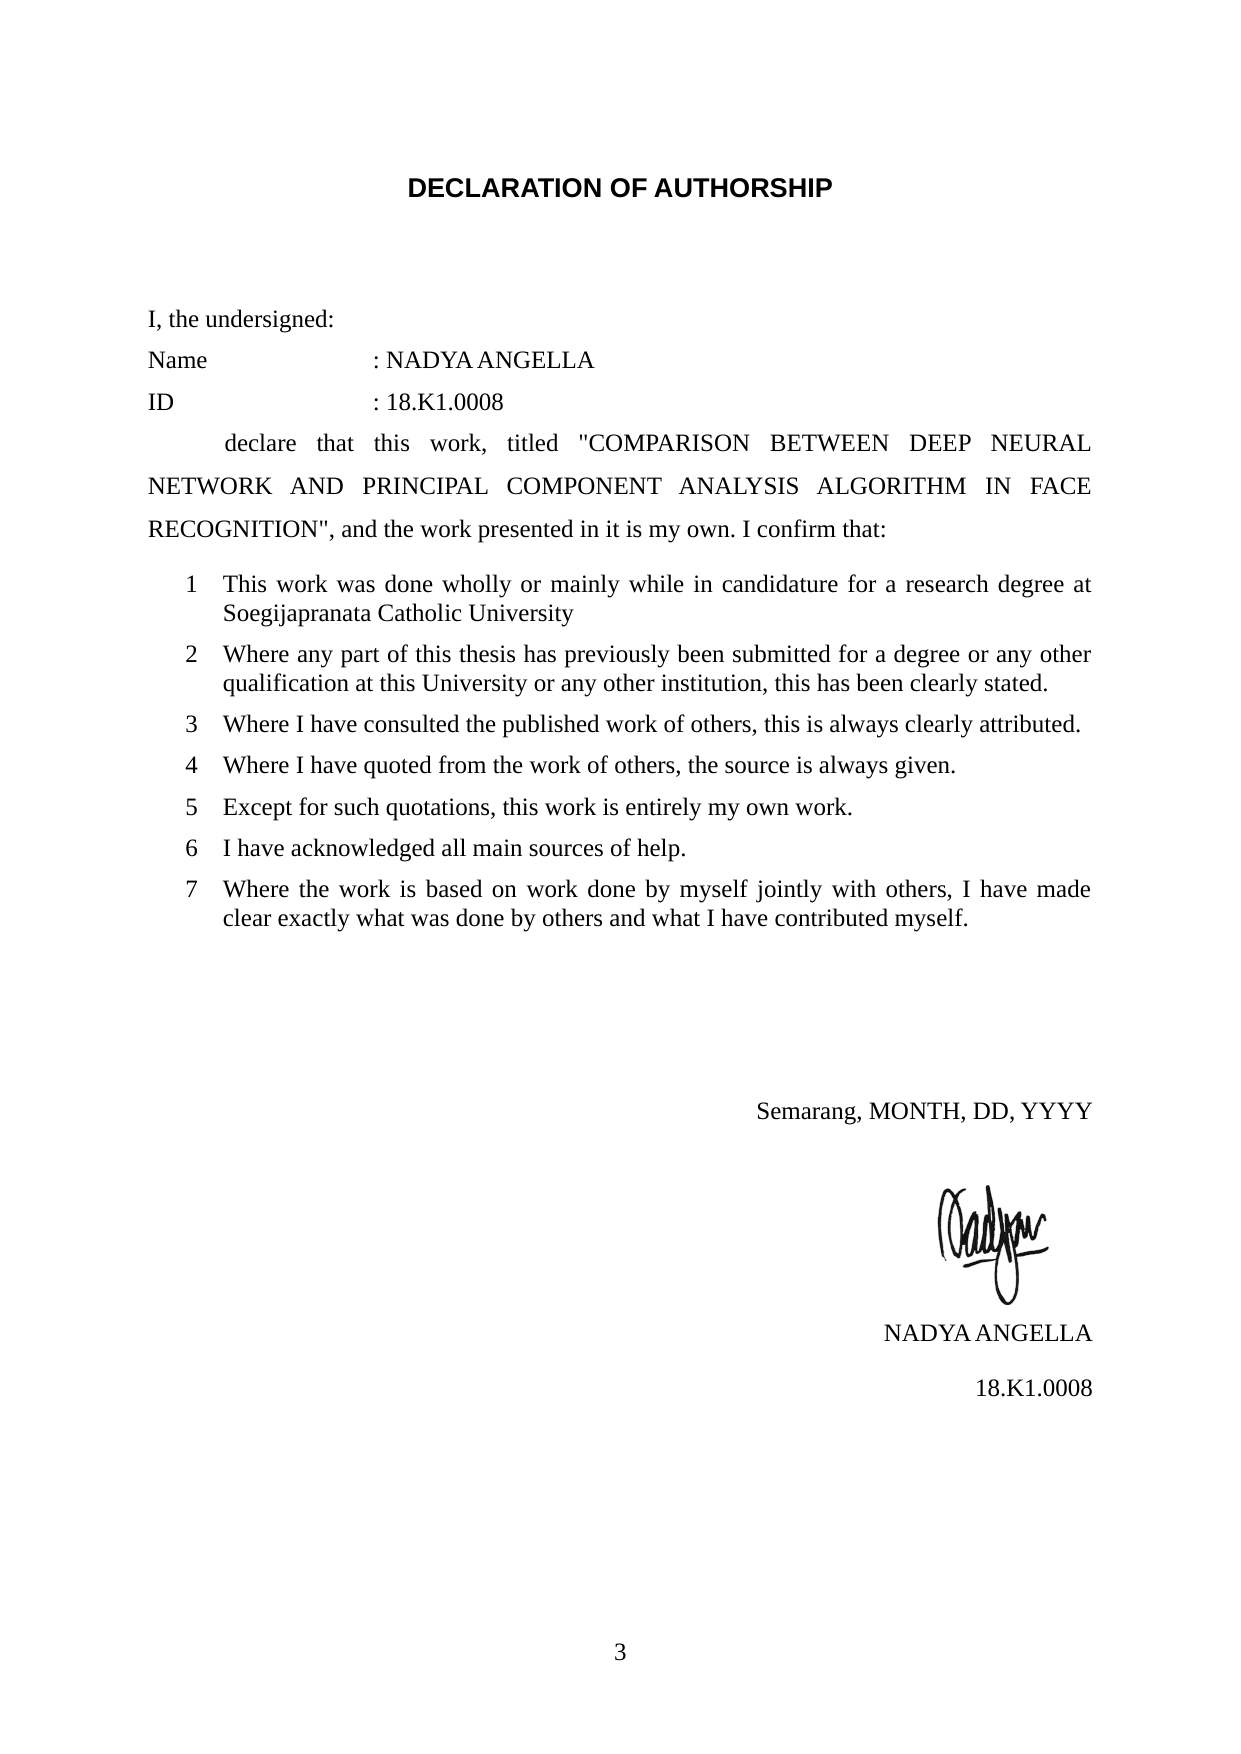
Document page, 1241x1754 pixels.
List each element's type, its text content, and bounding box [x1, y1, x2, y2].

list This work was done wholly or mainly while in candidature for a research degree at Soegijapranata Catholic University [185, 569, 1093, 627]
picture [860, 1125, 1132, 1349]
text declare that this work, titled "COMPARISON BETWEEN DEEP NEURAL NETWORK AND PRINCIPAL COMPONENT ANALYSIS ALGORITHM IN FACE RECOGNITION", and the work presented in it is my own. I confirm that: [148, 428, 1093, 543]
list Except for such quotations, this work is entirely my own work. [185, 792, 1093, 820]
text Name : NADYA ANGELLA [148, 345, 1093, 374]
text 18.K1.0008 [384, 1373, 1093, 1402]
text NADYA ANGELLA [384, 1318, 860, 1347]
subtitle DECLARATION OF AUTHORSHIP [148, 172, 1093, 204]
text I, the undersigned: [148, 304, 1093, 333]
list Where any part of this thesis has previously been submitted for a degree or any other qualification at this University or any other institution, this has been clearly stated. [185, 639, 1093, 697]
text Semarang, MONTH, DD, YYYY [384, 1096, 1093, 1125]
list Where I have quoted from the work of others, the source is always given. [185, 750, 1093, 779]
list I have acknowledged all main sources of help. [185, 833, 1093, 861]
list Where I have consulted the published work of others, this is always clearly attributed. [185, 709, 1093, 738]
text ID : 18.K1.0008 [148, 387, 1093, 415]
list Where the work is based on work done by myself jointly with others, I have made clear exactly what was done by others and what I have contributed myself. [185, 874, 1093, 931]
